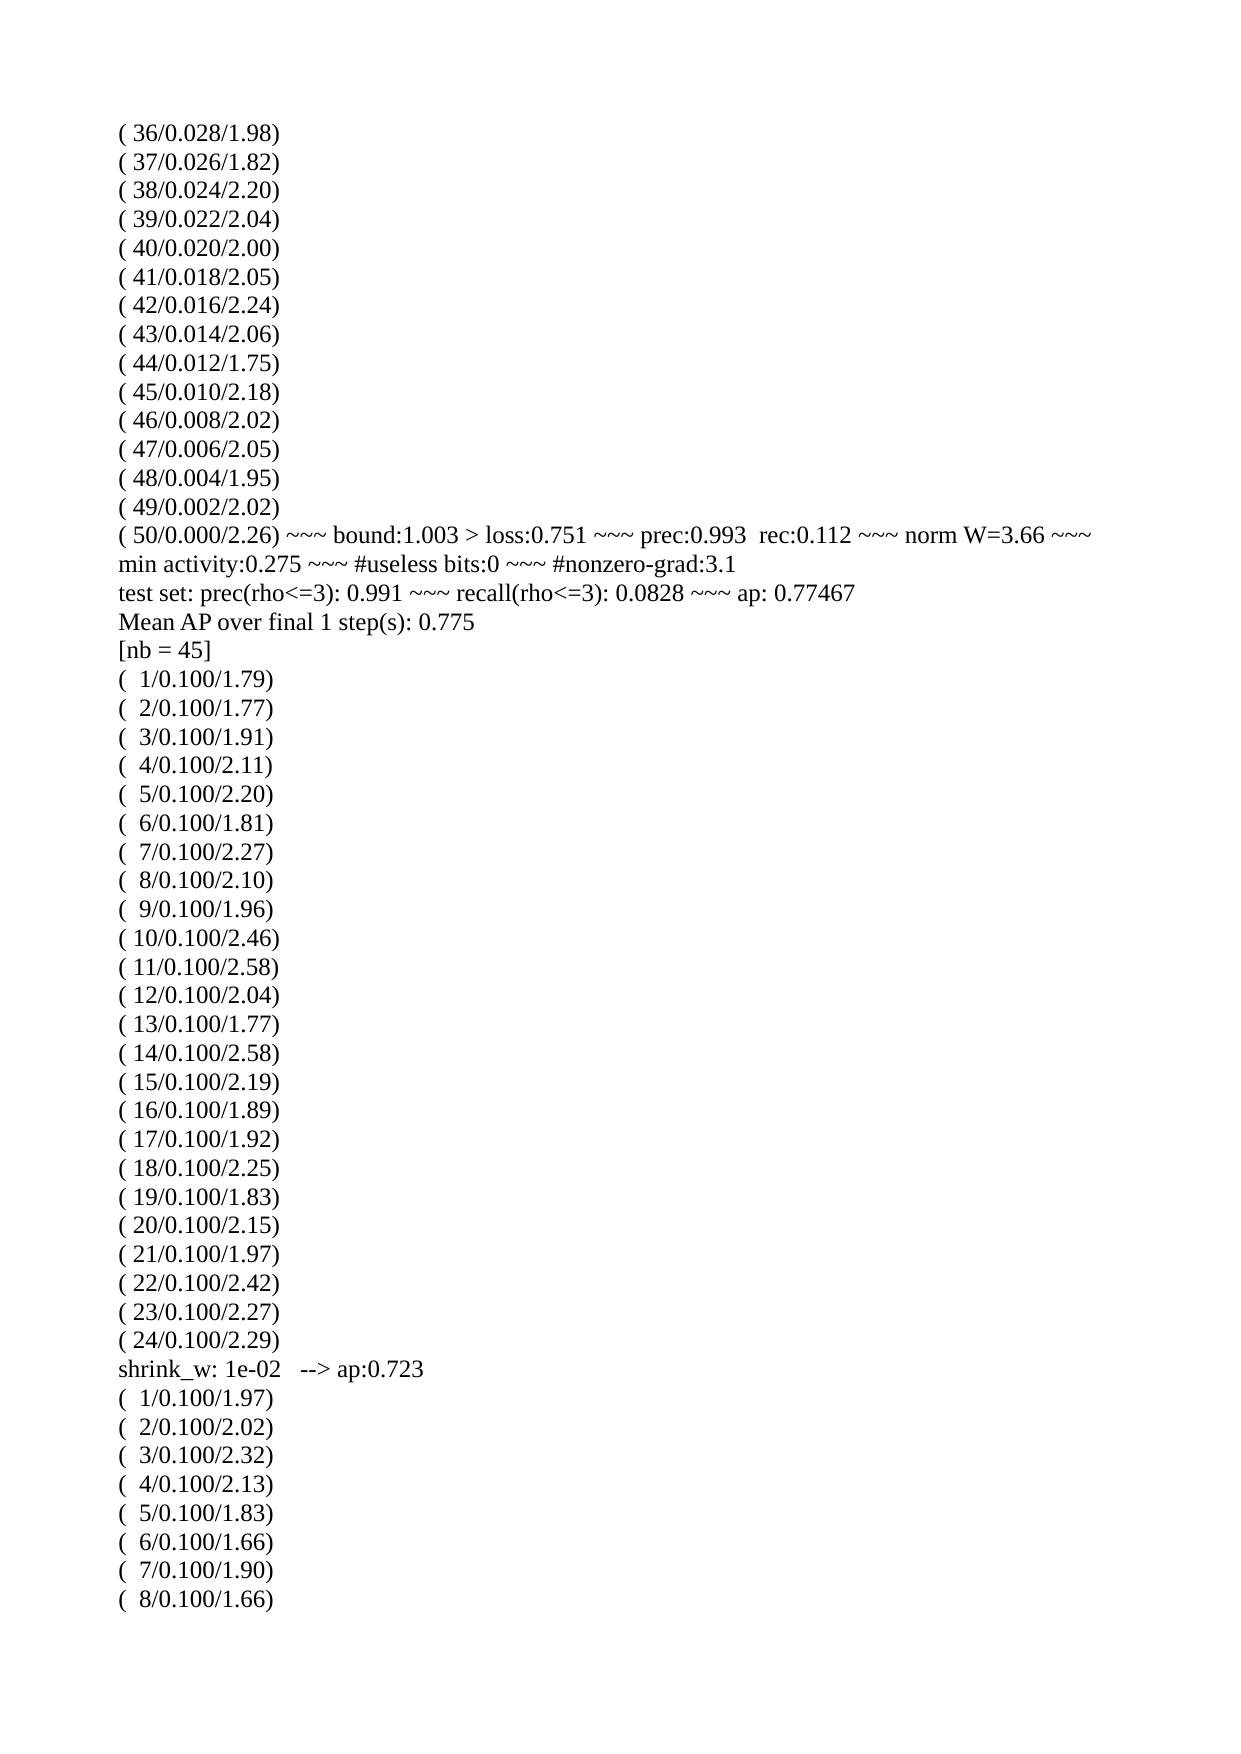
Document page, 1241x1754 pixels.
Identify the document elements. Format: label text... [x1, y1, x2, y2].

text ( 41/0.018/2.05) [118, 262, 1122, 291]
text [nb = 45] [118, 636, 1122, 664]
text shrink_w: 1e-02 --> ap:0.723 [118, 1354, 1122, 1383]
text ( 37/0.026/1.82) [118, 147, 1122, 176]
text ( 39/0.022/2.04) [118, 204, 1122, 233]
text ( 6/0.100/1.81) [118, 808, 1122, 837]
text Mean AP over final 1 step(s): 0.775 [118, 607, 1122, 636]
text ( 47/0.006/2.05) [118, 434, 1122, 463]
text ( 42/0.016/2.24) [118, 291, 1122, 319]
text ( 11/0.100/2.58) [118, 952, 1122, 981]
text ( 3/0.100/2.32) [118, 1441, 1122, 1469]
text ( 24/0.100/2.29) [118, 1326, 1122, 1354]
text ( 5/0.100/2.20) [118, 779, 1122, 808]
text ( 48/0.004/1.95) [118, 463, 1122, 492]
text ( 8/0.100/2.10) [118, 866, 1122, 894]
text ( 4/0.100/2.11) [118, 751, 1122, 779]
text ( 43/0.014/2.06) [118, 319, 1122, 348]
text ( 22/0.100/2.42) [118, 1268, 1122, 1297]
text test set: prec(rho<=3): 0.991 ~~~ recall(rho<=3): 0.0828 ~~~ ap: 0.77467 [118, 578, 1122, 607]
text ( 5/0.100/1.83) [118, 1498, 1122, 1527]
text ( 49/0.002/2.02) [118, 492, 1122, 521]
text ( 40/0.020/2.00) [118, 233, 1122, 262]
text ( 13/0.100/1.77) [118, 1009, 1122, 1038]
text ( 44/0.012/1.75) [118, 348, 1122, 377]
text ( 9/0.100/1.96) [118, 894, 1122, 923]
text ( 12/0.100/2.04) [118, 981, 1122, 1009]
text ( 1/0.100/1.79) [118, 664, 1122, 693]
text ( 7/0.100/2.27) [118, 837, 1122, 866]
text ( 38/0.024/2.20) [118, 176, 1122, 204]
text ( 19/0.100/1.83) [118, 1182, 1122, 1211]
text ( 36/0.028/1.98) [118, 118, 1122, 147]
text ( 14/0.100/2.58) [118, 1038, 1122, 1067]
text ( 21/0.100/1.97) [118, 1239, 1122, 1268]
text ( 16/0.100/1.89) [118, 1096, 1122, 1124]
text ( 50/0.000/2.26) ~~~ bound:1.003 > loss:0.751 ~~~ prec:0.993 rec:0.112 ~~~ norm W=3.66 ~~~ min activity:0.275 ~~~ #useless bits:0 ~~~ #nonzero-grad:3.1 [118, 521, 1122, 578]
text ( 1/0.100/1.97) [118, 1383, 1122, 1412]
text ( 46/0.008/2.02) [118, 406, 1122, 434]
text ( 7/0.100/1.90) [118, 1556, 1122, 1584]
text ( 2/0.100/2.02) [118, 1412, 1122, 1441]
text ( 17/0.100/1.92) [118, 1124, 1122, 1153]
text ( 2/0.100/1.77) [118, 693, 1122, 722]
text ( 10/0.100/2.46) [118, 923, 1122, 952]
text ( 4/0.100/2.13) [118, 1469, 1122, 1498]
text ( 23/0.100/2.27) [118, 1297, 1122, 1326]
text ( 3/0.100/1.91) [118, 722, 1122, 751]
text ( 18/0.100/2.25) [118, 1153, 1122, 1182]
text ( 15/0.100/2.19) [118, 1067, 1122, 1096]
text ( 6/0.100/1.66) [118, 1527, 1122, 1556]
text ( 8/0.100/1.66) [118, 1584, 1122, 1613]
text ( 45/0.010/2.18) [118, 377, 1122, 406]
text ( 20/0.100/2.15) [118, 1211, 1122, 1239]
